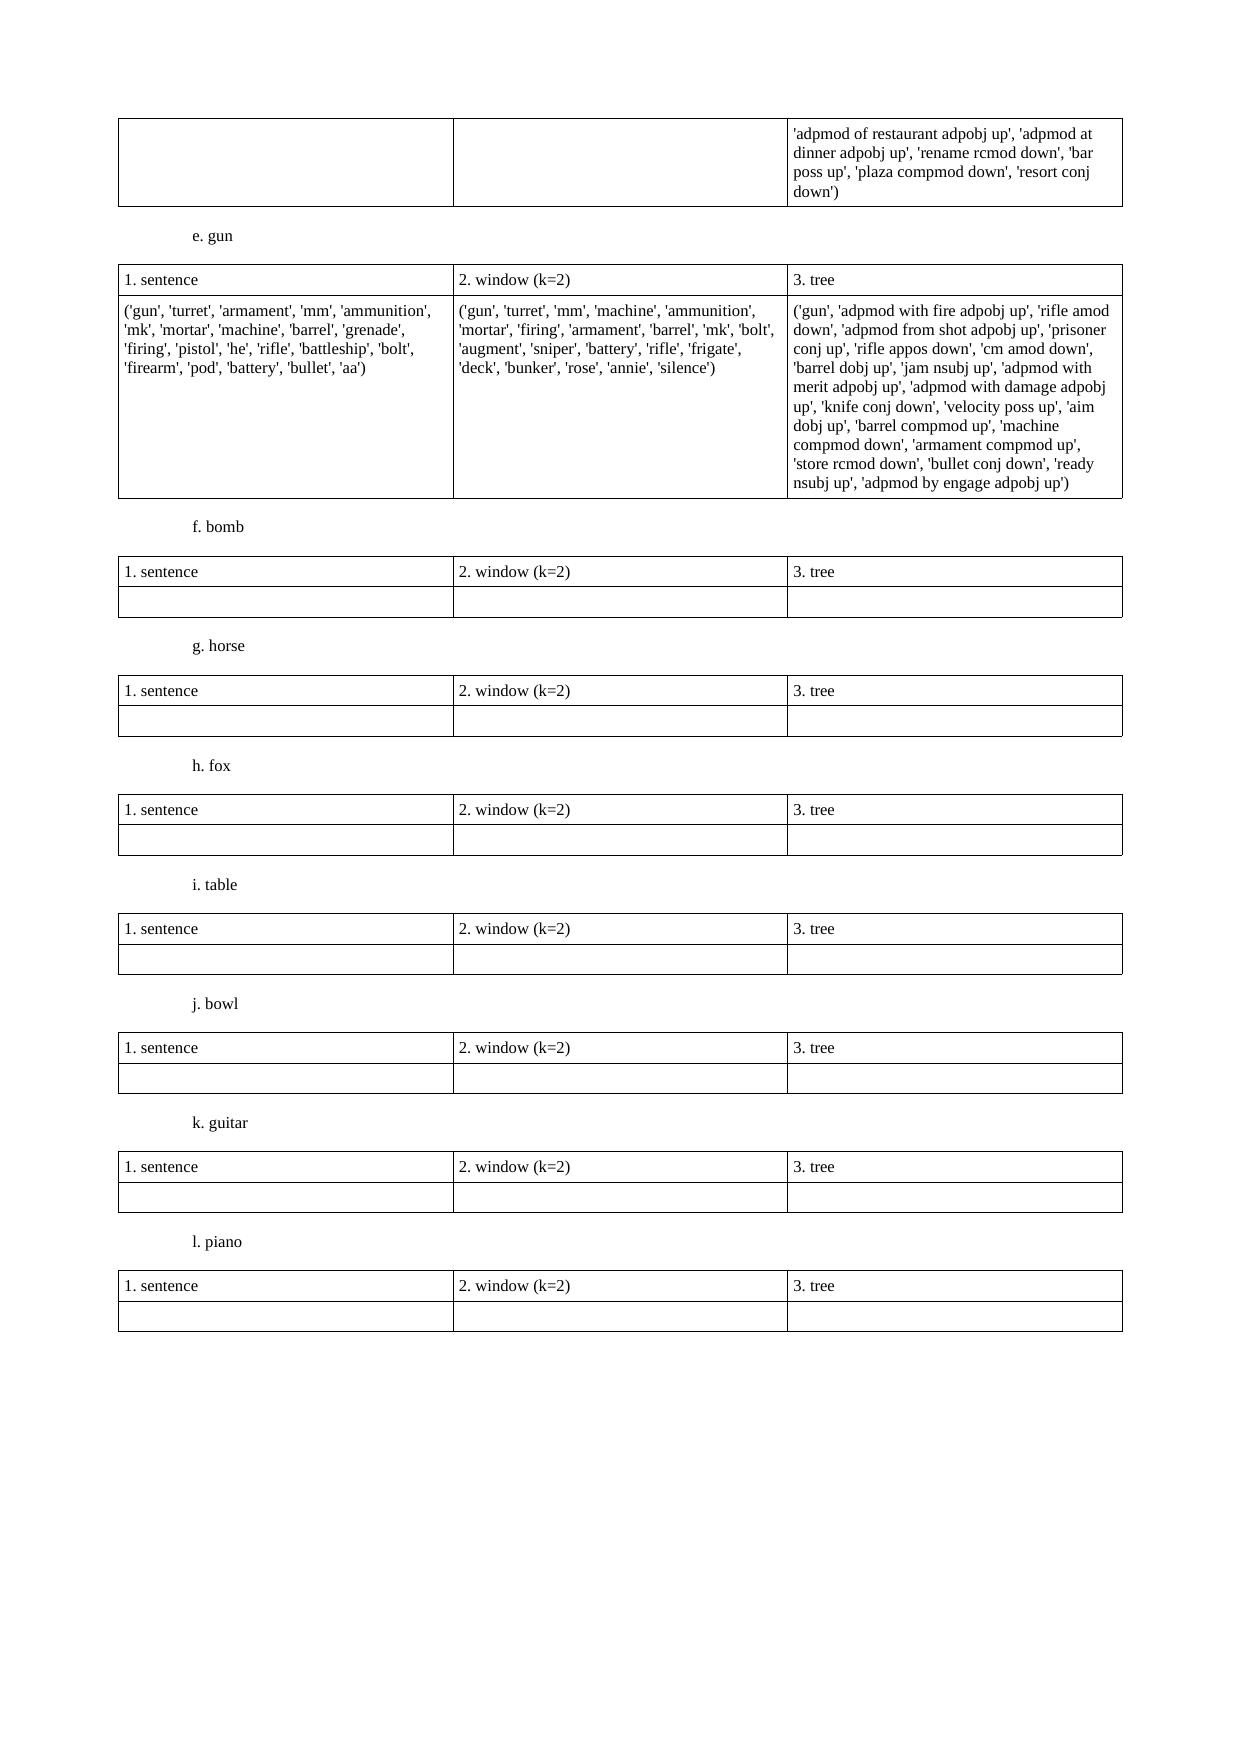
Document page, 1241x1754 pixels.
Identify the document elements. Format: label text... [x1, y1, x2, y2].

table_cell [788, 825, 1122, 855]
table_header 1. sentence [119, 1033, 453, 1062]
table_header 3. tree [788, 265, 1122, 295]
text k. guitar [118, 1112, 1122, 1132]
table_header 3. tree [788, 557, 1122, 586]
table_header 2. window (k=2) [454, 265, 787, 295]
table_cell [788, 1183, 1122, 1212]
table_header 2. window (k=2) [454, 676, 787, 705]
table_cell [119, 119, 453, 206]
table_header 1. sentence [119, 557, 453, 586]
table_cell [454, 825, 787, 855]
table_cell [788, 1064, 1122, 1093]
text j. bowl [118, 993, 1122, 1013]
table_header 3. tree [788, 914, 1122, 943]
table_header 1. sentence [119, 265, 453, 295]
text i. table [118, 874, 1122, 893]
table_cell [454, 945, 787, 974]
table_header 3. tree [788, 1033, 1122, 1062]
table_cell [119, 825, 453, 855]
table_cell [788, 1302, 1122, 1331]
table_cell [454, 1183, 787, 1212]
text g. horse [118, 636, 1122, 655]
table_cell [119, 1183, 453, 1212]
table_header 3. tree [788, 1271, 1122, 1301]
table_header 1. sentence [119, 676, 453, 705]
table_header 1. sentence [119, 1271, 453, 1301]
table_cell [454, 1302, 787, 1331]
table_cell [454, 1064, 787, 1093]
table_header 2. window (k=2) [454, 914, 787, 943]
table_header 1. sentence [119, 1152, 453, 1182]
table_header 3. tree [788, 676, 1122, 705]
table_cell [454, 587, 787, 617]
table_header 2. window (k=2) [454, 1152, 787, 1182]
table_header 3. tree [788, 795, 1122, 824]
table_cell [454, 119, 787, 206]
table_header 3. tree [788, 1152, 1122, 1182]
table_cell [454, 706, 787, 736]
table_cell ('gun', 'turret', 'armament', 'mm', 'ammunition', 'mk', 'mortar', 'machine', 'barrel', 'grenade', 'firing', 'pistol', 'he', 'rifle', 'battleship', 'bolt', 'firearm', 'pod', 'battery', 'bullet', 'aa') [119, 296, 453, 498]
text l. piano [118, 1232, 1122, 1251]
table_cell [119, 1302, 453, 1331]
table_cell ('gun', 'adpmod with fire adpobj up', 'rifle amod down', 'adpmod from shot adpobj up', 'prisoner conj up', 'rifle appos down', 'cm amod down', 'barrel dobj up', 'jam nsubj up', 'adpmod with merit adpobj up', 'adpmod with damage adpobj up', 'knife conj down', 'velocity poss up', 'aim dobj up', 'barrel compmod up', 'machine compmod down', 'armament compmod up', 'store rcmod down', 'bullet conj down', 'ready nsubj up', 'adpmod by engage adpobj up') [788, 296, 1122, 498]
table_header 2. window (k=2) [454, 1271, 787, 1301]
table_cell [119, 706, 453, 736]
text f. bomb [118, 517, 1122, 536]
table_header 2. window (k=2) [454, 795, 787, 824]
table_header 1. sentence [119, 914, 453, 943]
table_header 2. window (k=2) [454, 1033, 787, 1062]
table_cell 'adpmod of restaurant adpobj up', 'adpmod at dinner adpobj up', 'rename rcmod down', 'bar poss up', 'plaza compmod down', 'resort conj down') [788, 119, 1122, 206]
text h. fox [118, 755, 1122, 774]
table_cell [119, 1064, 453, 1093]
table_header 1. sentence [119, 795, 453, 824]
table_cell [119, 587, 453, 617]
table_cell [788, 945, 1122, 974]
table_cell [119, 945, 453, 974]
text e. gun [118, 226, 1122, 245]
table_cell [788, 706, 1122, 736]
table_cell [788, 587, 1122, 617]
table_header 2. window (k=2) [454, 557, 787, 586]
table_cell ('gun', 'turret', 'mm', 'machine', 'ammunition', 'mortar', 'firing', 'armament', 'barrel', 'mk', 'bolt', 'augment', 'sniper', 'battery', 'rifle', 'frigate', 'deck', 'bunker', 'rose', 'annie', 'silence') [454, 296, 787, 498]
